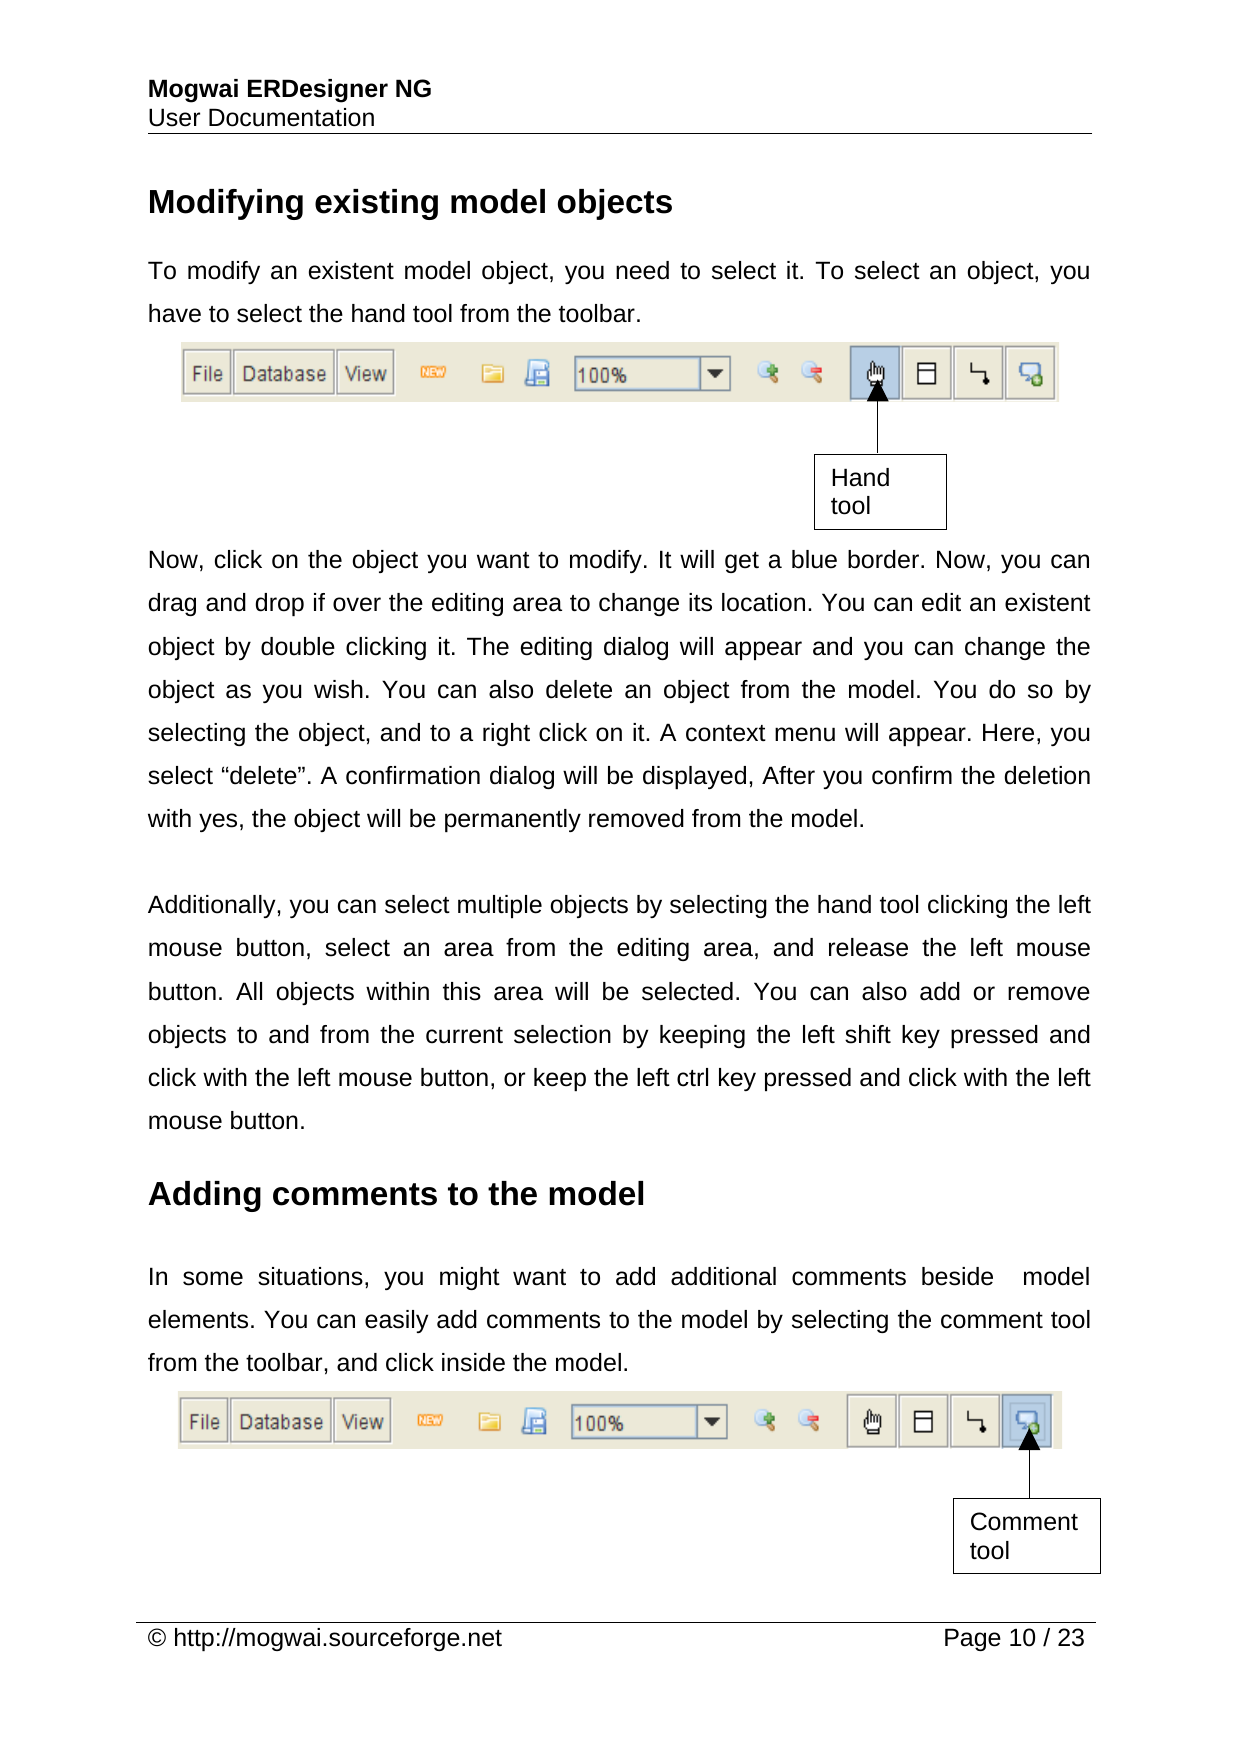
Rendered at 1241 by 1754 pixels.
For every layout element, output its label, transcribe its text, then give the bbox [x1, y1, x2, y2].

subtitle Adding comments to the model [148, 1174, 1092, 1212]
text tool [831, 491, 930, 520]
subtitle Modifying existing model objects [148, 182, 1092, 221]
text Now, click on the object you want to modify. It will get a blue border. Now, you can drag and drop if over the editing area to change its location. You can edit an existent object by double clicking it. The editing dialog will appear and you can change the object as you wish. You can also delete an object from the model. You do so by selecting the object, and to a right click on it. A context menu will appear. Here, you select “delete”. A confirmation dialog will be displayed, After you confirm the deletion with yes, the object will be permanently removed from the model. [148, 545, 1092, 833]
text In some situations, you might want to add additional comments beside model elements. You can easily add comments to the model by selecting the comment tool from the toolbar, and click inside the model. [148, 1262, 1092, 1377]
text Comment [969, 1507, 1084, 1536]
text Hand [831, 463, 930, 491]
text tool [969, 1536, 1084, 1564]
text Additionally, you can select multiple objects by selecting the hand tool clicking the left mouse button, select an area from the editing area, and release the left mouse button. All objects within this area will be selected. You can also add or remove objects to and from the current selection by keeping the left shift key pressed and click with the left mouse button, or keep the left ctrl key pressed and click with the left mouse button. [148, 890, 1092, 1134]
text To modify an existent model object, you need to select it. To select an object, you have to select the hand tool from the toolbar. [148, 256, 1092, 328]
